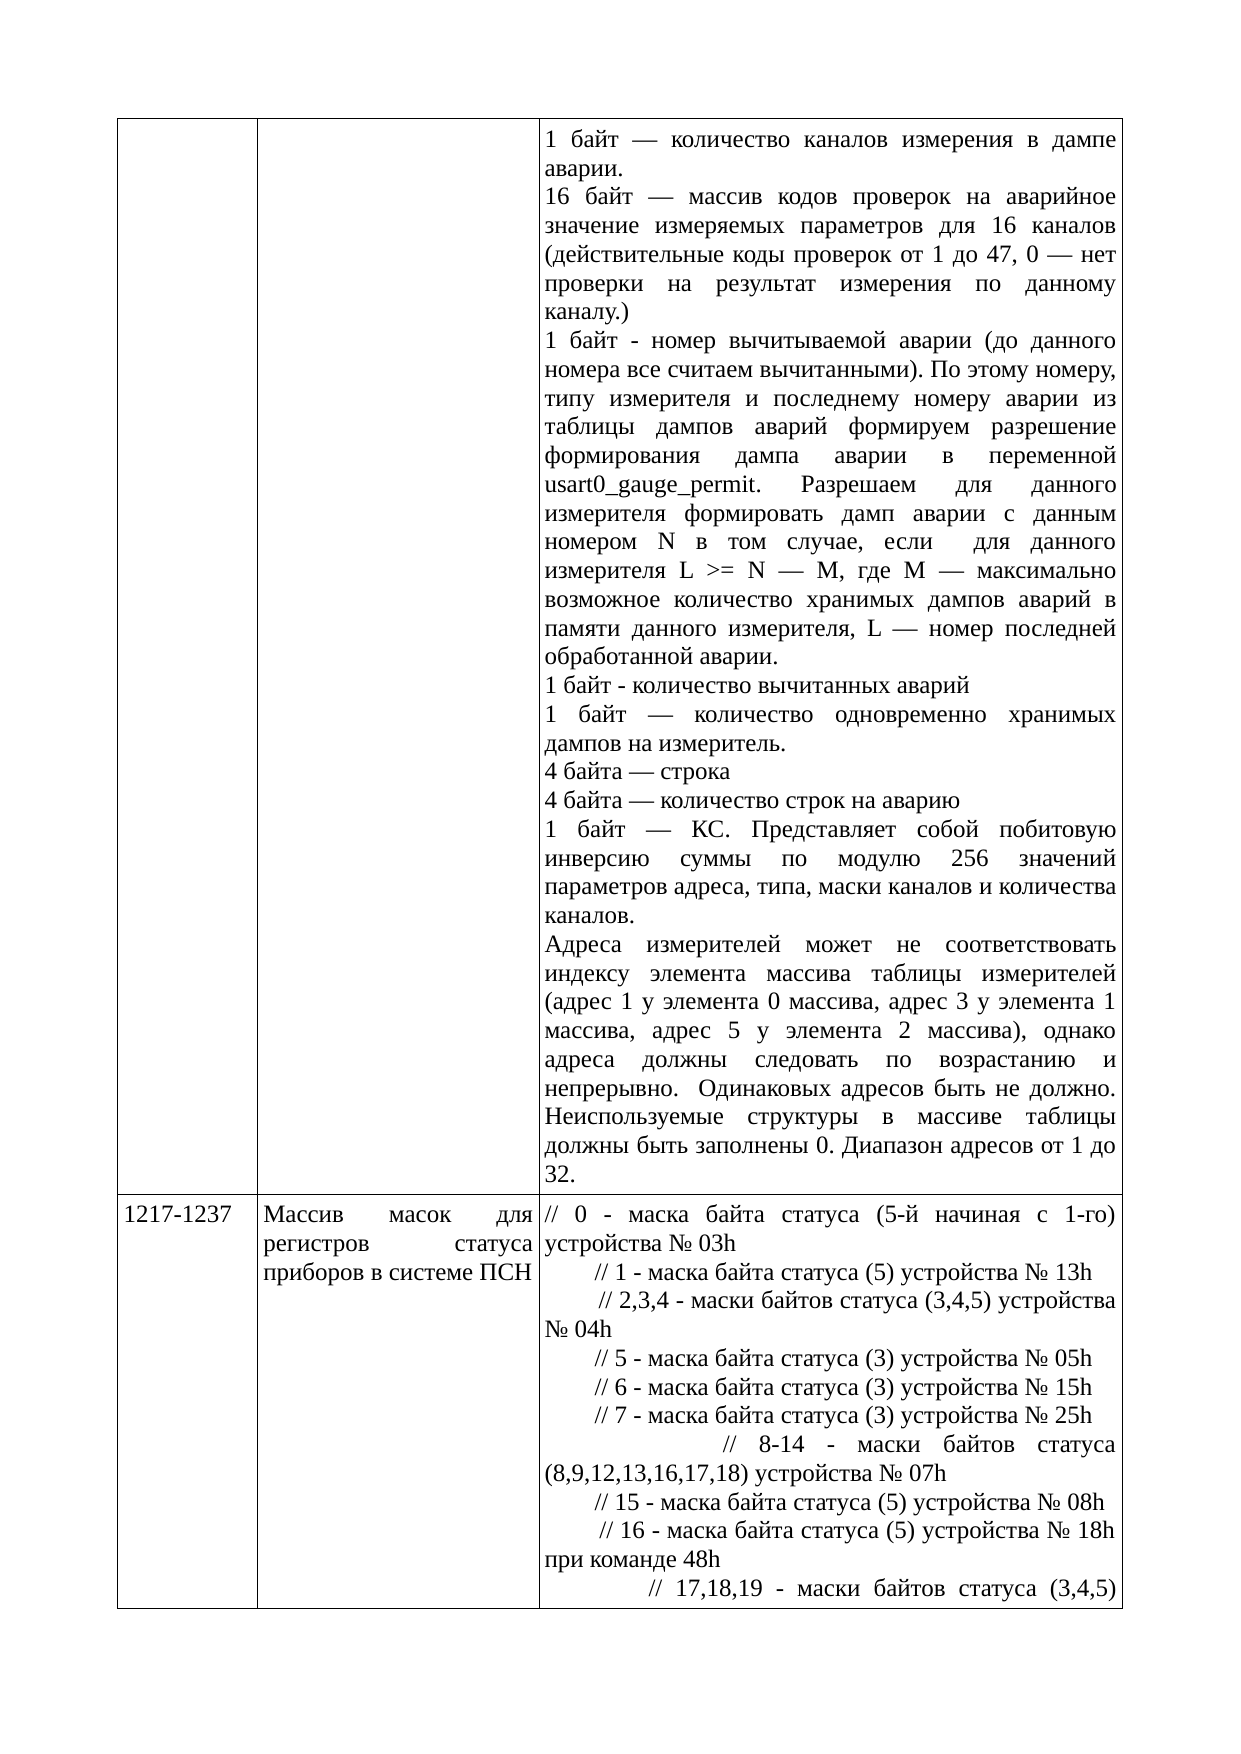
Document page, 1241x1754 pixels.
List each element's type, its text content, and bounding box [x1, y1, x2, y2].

table_cell [258, 119, 539, 1193]
table_cell [118, 119, 257, 1193]
table_cell Массив масок для регистров статуса приборов в системе ПСН [258, 1195, 539, 1607]
table_cell 1217-1237 [118, 1195, 257, 1607]
table_cell // 0 - маска байта статуса (5-й начиная с 1-го) устройства № 03h // 1 - маска байта статуса (5) устройства № 13h // 2,3,4 - маски байтов статуса (3,4,5) устройства № 04h // 5 - маска байта статуса (3) устройства № 05h // 6 - маска байта статуса (3) устройства № 15h // 7 - маска байта статуса (3) устройства № 25h // 8-14 - маски байтов статуса (8,9,12,13,16,17,18) устройства № 07h // 15 - маска байта статуса (5) устройства № 08h // 16 - маска байта статуса (5) устройства № 18h при команде 48h // 17,18,19 - маски байтов статуса (3,4,5) [540, 1195, 1122, 1607]
table_cell 1 байт — количество каналов измерения в дампе аварии. 16 байт — массив кодов проверок на аварийное значение измеряемых параметров для 16 каналов (действительные коды проверок от 1 до 47, 0 — нет проверки на результат измерения по данному каналу.) 1 байт - номер вычитываемой аварии (до данного номера все считаем вычитанными). По этому номеру, типу измерителя и последнему номеру аварии из таблицы дампов аварий формируем разрешение формирования дампа аварии в переменной usart0_gauge_permit. Разрешаем для данного измерителя формировать дамп аварии с данным номером N в том случае, если для данного измерителя L >= N — M, где M — максимально возможное количество хранимых дампов аварий в памяти данного измерителя, L — номер последней обработанной аварии. 1 байт - количество вычитанных аварий 1 байт — количество одновременно хранимых дампов на измеритель. 4 байта — строка 4 байта — количество строк на аварию 1 байт — КС. Представляет собой побитовую инверсию суммы по модулю 256 значений параметров адреса, типа, маски каналов и количества каналов. Адреса измерителей может не соответствовать индексу элемента массива таблицы измерителей (адрес 1 у элемента 0 массива, адрес 3 у элемента 1 массива, адрес 5 у элемента 2 массива), однако адреса должны следовать по возрастанию и непрерывно. Одинаковых адресов быть не должно. Неиспользуемые структуры в массиве таблицы должны быть заполнены 0. Диапазон адресов от 1 до 32. [540, 119, 1122, 1193]
